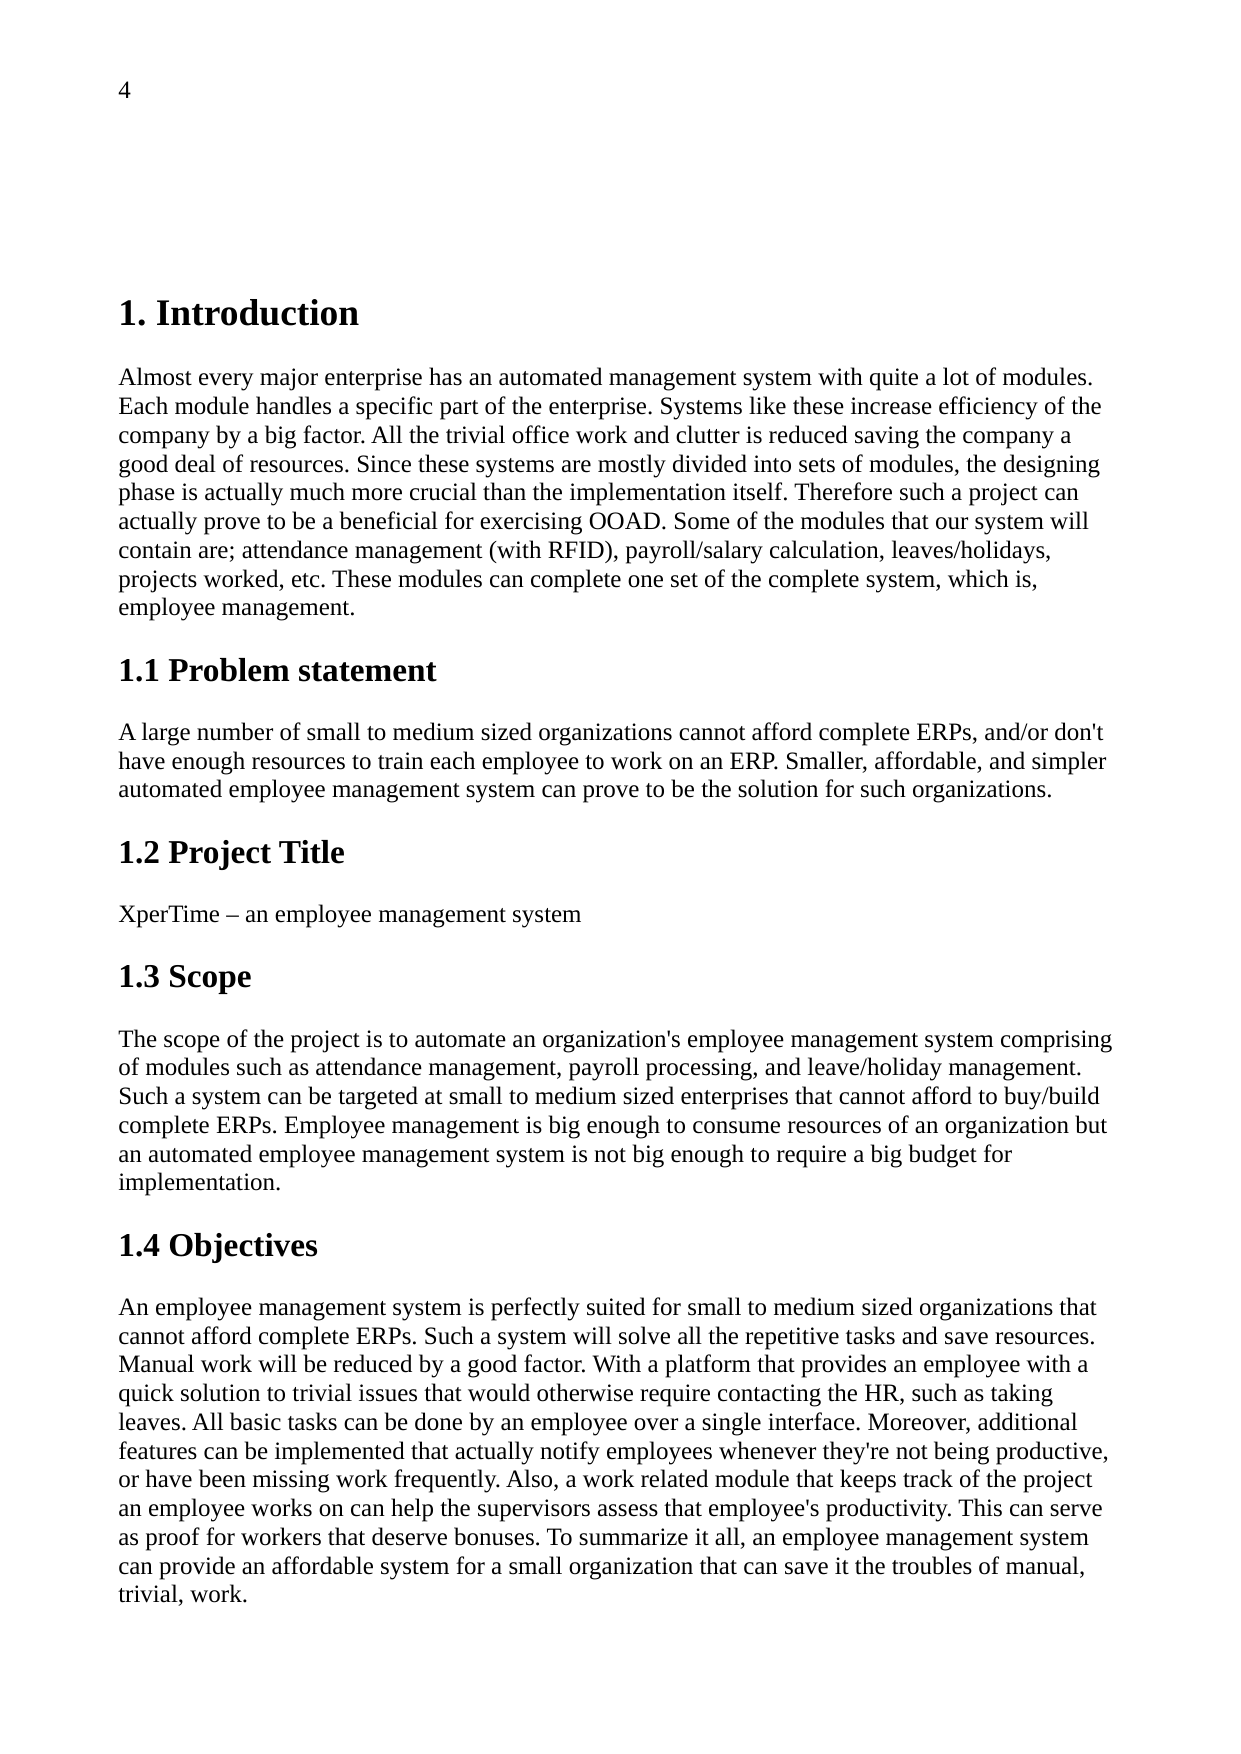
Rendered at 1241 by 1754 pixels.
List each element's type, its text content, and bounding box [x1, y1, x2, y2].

text Almost every major enterprise has an automated management system with quite a lot of modules. Each module handles a specific part of the enterprise. Systems like these increase efficiency of the company by a big factor. All the trivial office work and clutter is reduced saving the company a good deal of resources. Since these systems are mostly divided into sets of modules, the designing phase is actually much more crucial than the implementation itself. Therefore such a project can actually prove to be a beneficial for exercising OOAD. Some of the modules that our system will contain are; attendance management (with RFID), payroll/salary calculation, leaves/holidays, projects worked, etc. These modules can complete one set of the complete system, which is, employee management. [118, 362, 1122, 621]
text 1.2 Project Title [118, 832, 1122, 870]
text 1.3 Scope [118, 957, 1122, 995]
text 1.4 Objectives [118, 1225, 1122, 1263]
text 1. Introduction [118, 291, 1122, 334]
text A large number of small to medium sized organizations cannot afford complete ERPs, and/or don't have enough resources to train each employee to work on an ERP. Smaller, affordable, and simpler automated employee management system can prove to be the solution for such organizations. [118, 717, 1122, 803]
text The scope of the project is to automate an organization's employee management system comprising of modules such as attendance management, payroll processing, and leave/holiday management. Such a system can be targeted at small to medium sized enterprises that cannot afford to buy/build complete ERPs. Employee management is big enough to consume resources of an organization but an automated employee management system is not big enough to require a big budget for implementation. [118, 1024, 1122, 1196]
text An employee management system is perfectly suited for small to medium sized organizations that cannot afford complete ERPs. Such a system will solve all the repetitive tasks and save resources. Manual work will be reduced by a good factor. With a platform that provides an employee with a quick solution to trivial issues that would otherwise require contacting the HR, such as taking leaves. All basic tasks can be done by an employee over a single interface. Moreover, additional features can be implemented that actually notify employees whenever they're not being productive, or have been missing work frequently. Also, a work related module that keeps track of the project an employee works on can help the supervisors assess that employee's productivity. This can serve as proof for workers that deserve bonuses. To summarize it all, an employee management system can provide an affordable system for a small organization that can save it the troubles of manual, trivial, work. [118, 1292, 1122, 1608]
text 1.1 Problem statement [118, 650, 1122, 688]
text XperTime – an employee management system [118, 899, 1122, 928]
